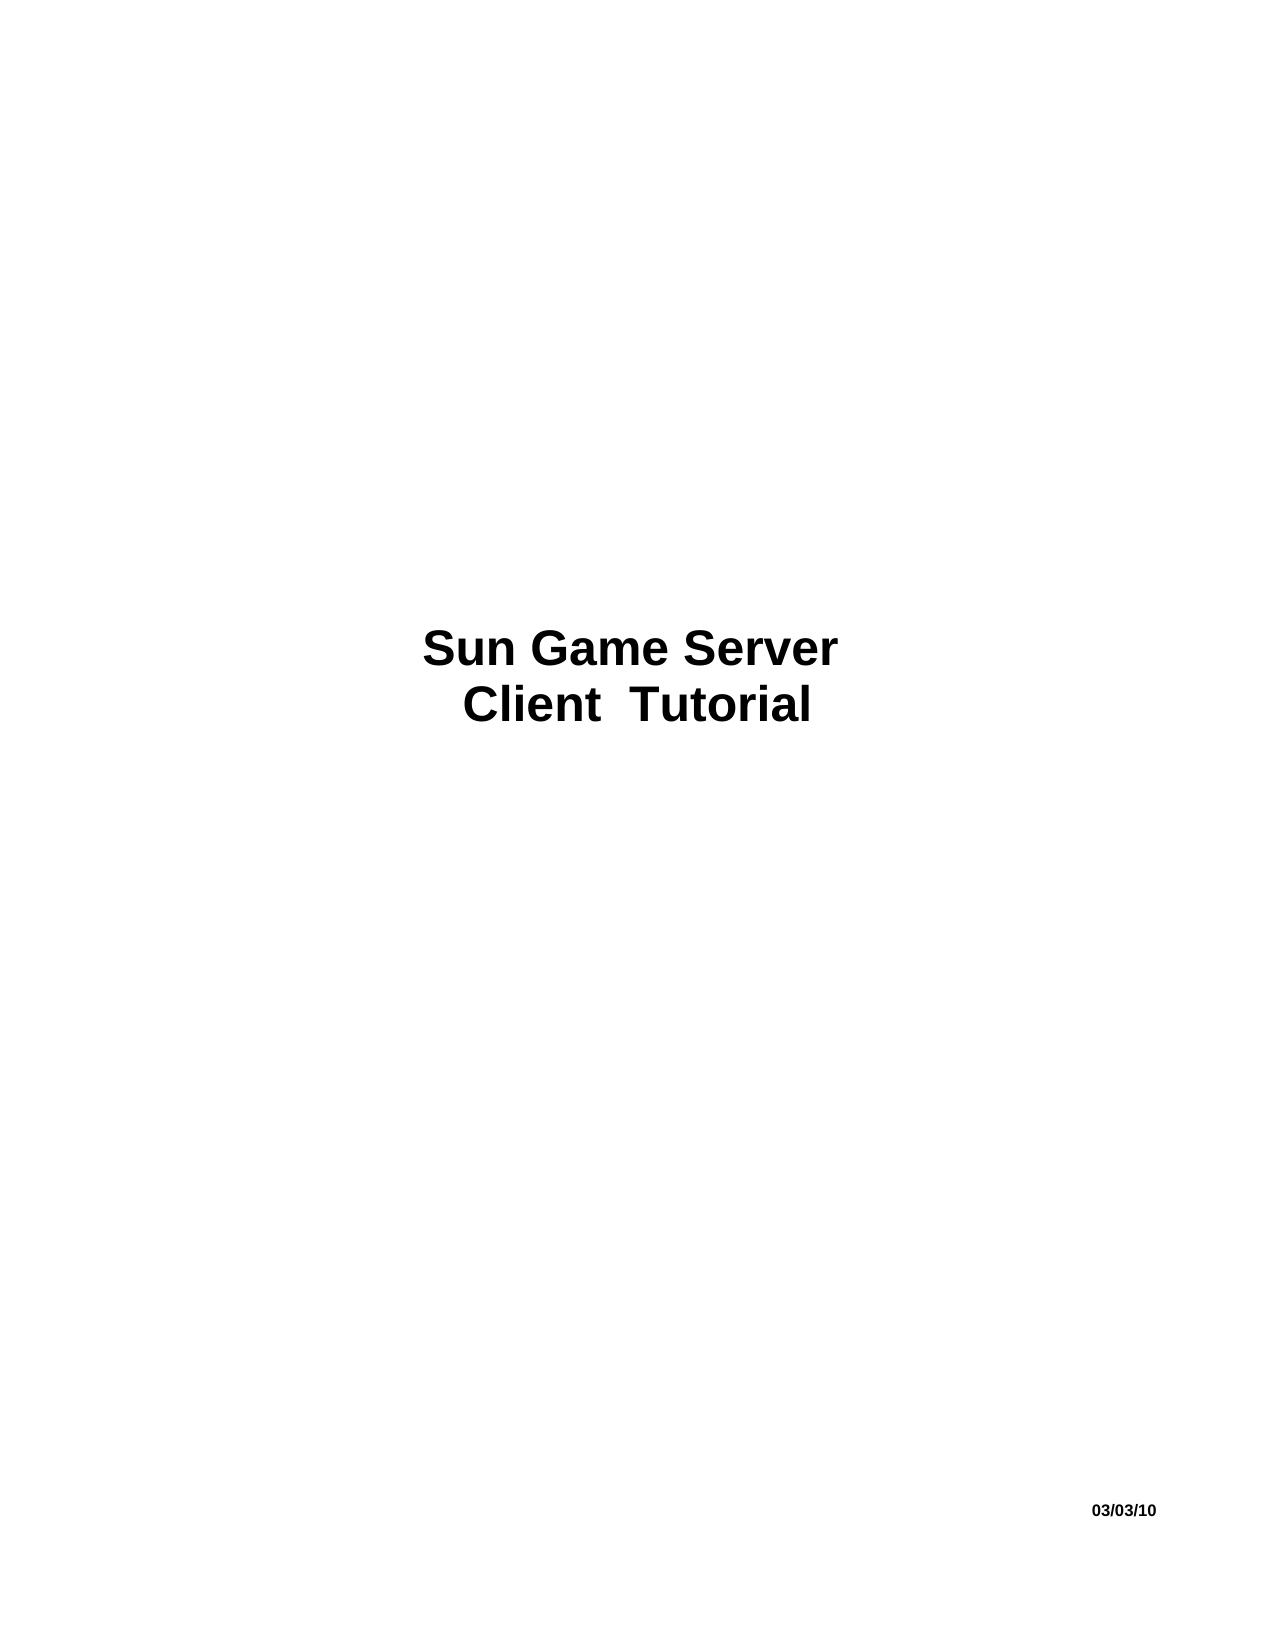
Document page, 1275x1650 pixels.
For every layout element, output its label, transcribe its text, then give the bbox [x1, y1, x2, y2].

title Sun Game Server Client Tutorial [118, 620, 1156, 731]
